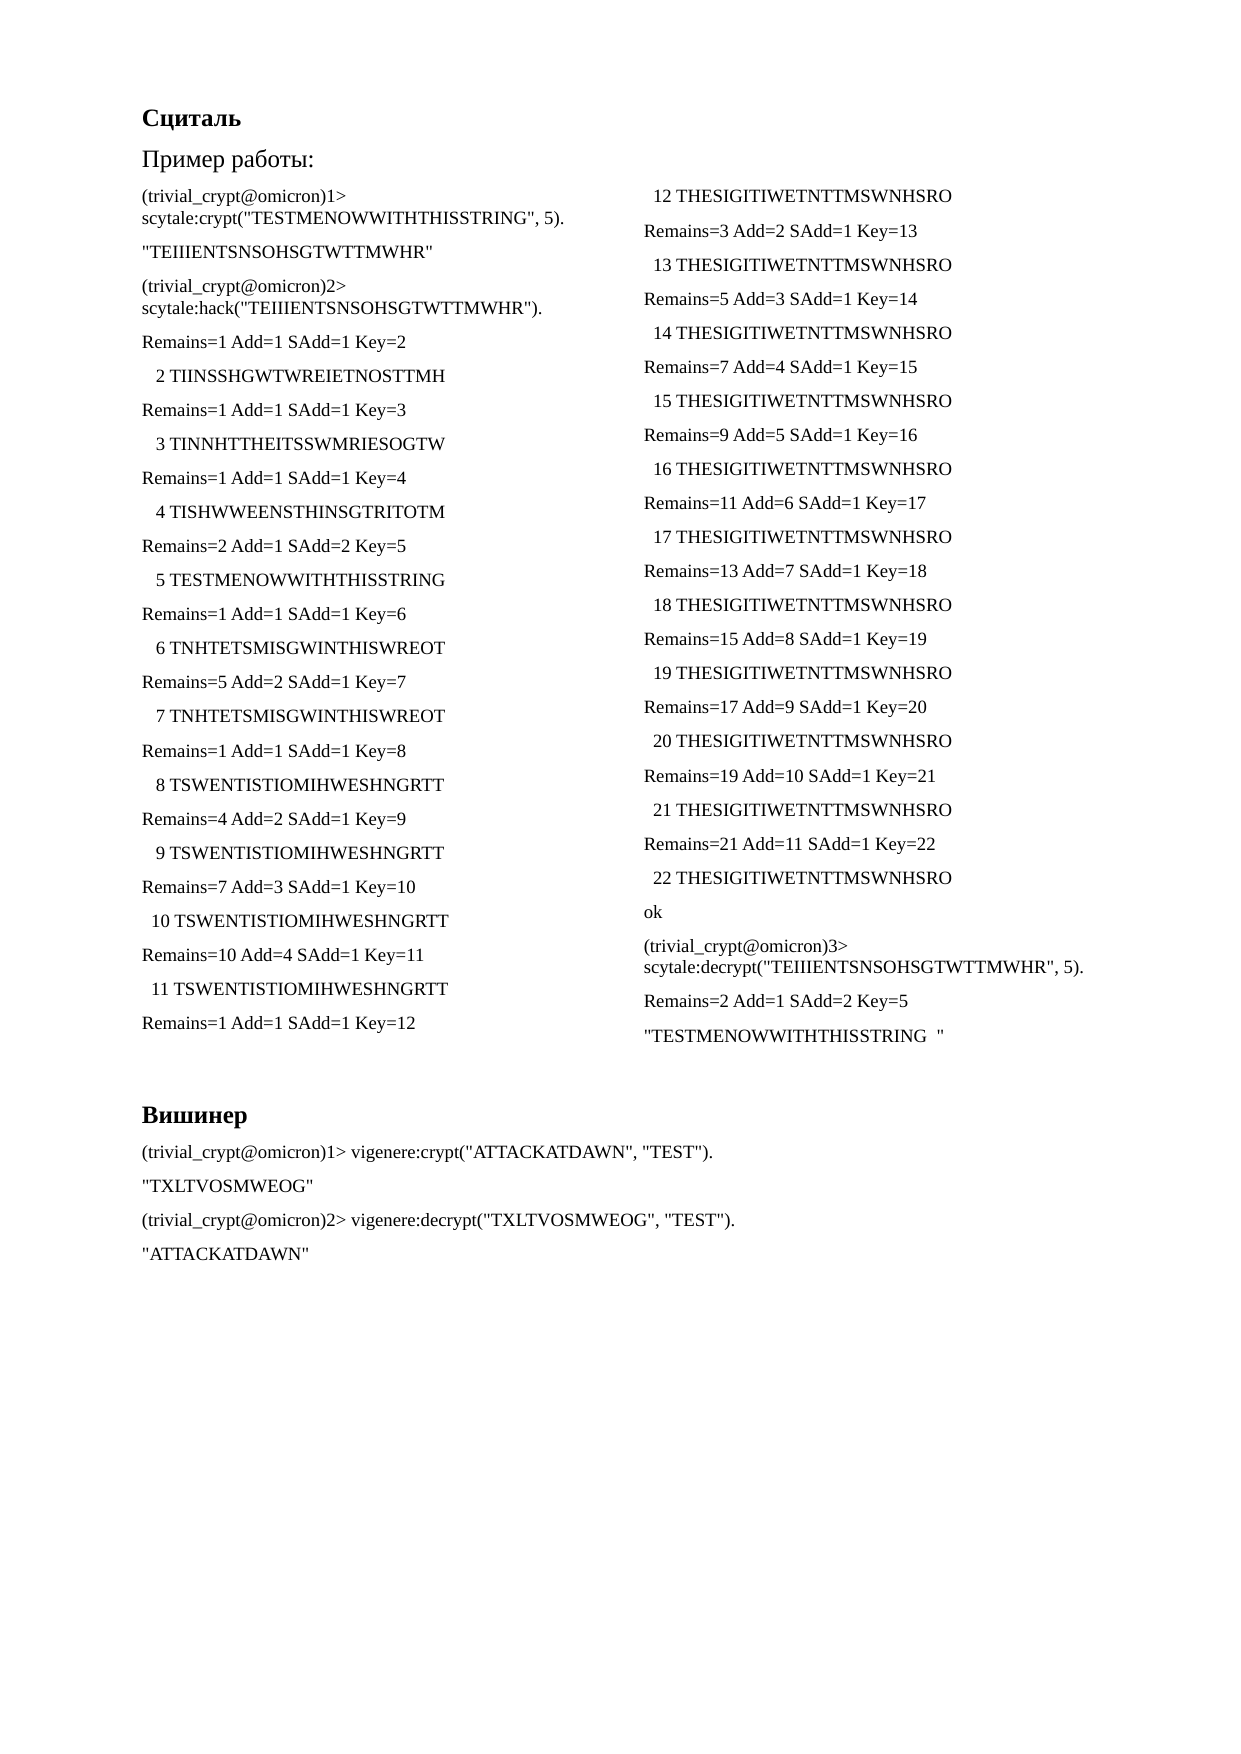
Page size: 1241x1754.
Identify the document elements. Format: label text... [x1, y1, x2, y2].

text "ATTACKATDAWN" [142, 1243, 1122, 1265]
text 11 TSWENTISTIOMIHWESHNGRTT [142, 978, 620, 999]
text 9 TSWENTISTIOMIHWESHNGRTT [142, 842, 620, 863]
text (trivial_crypt@omicron)1> vigenere:crypt("ATTACKATDAWN", "TEST"). [142, 1141, 1122, 1163]
text "TXLTVOSMWEOG" [142, 1175, 1122, 1197]
text Вишинер [142, 1100, 1122, 1128]
text (trivial_crypt@omicron)2> scytale:hack("TEIIIENTSNSOHSGTWTTMWHR"). [142, 275, 620, 318]
text Remains=7 Add=3 SAdd=1 Key=10 [142, 876, 620, 897]
text Remains=17 Add=9 SAdd=1 Key=20 [643, 696, 1122, 718]
text 8 TSWENTISTIOMIHWESHNGRTT [142, 773, 620, 795]
text 2 TIINSSHGWTWREIETNOSTTMH [142, 365, 620, 386]
text 5 TESTMENOWWITHTHISSTRING [142, 569, 620, 591]
text Remains=1 Add=1 SAdd=1 Key=8 [142, 739, 620, 761]
text Remains=5 Add=3 SAdd=1 Key=14 [643, 288, 1122, 309]
text Сциталь [142, 103, 1122, 132]
text Remains=4 Add=2 SAdd=1 Key=9 [142, 808, 620, 829]
text 10 TSWENTISTIOMIHWESHNGRTT [142, 910, 620, 931]
text 18 THESIGITIWETNTTMSWNHSRO [643, 594, 1122, 616]
text 4 TISHWWEENSTHINSGTRITOTM [142, 501, 620, 523]
text ok [643, 901, 1122, 922]
text 3 TINNHTTHEITSSWMRIESOGTW [142, 433, 620, 454]
text Remains=1 Add=1 SAdd=1 Key=12 [142, 1012, 620, 1033]
text 13 THESIGITIWETNTTMSWNHSRO [643, 253, 1122, 275]
text 6 TNHTETSMISGWINTHISWREOT [142, 637, 620, 659]
text Remains=1 Add=1 SAdd=1 Key=6 [142, 603, 620, 625]
text (trivial_crypt@omicron)1> scytale:crypt("TESTMENOWWITHTHISSTRING", 5). [142, 185, 620, 228]
text Remains=1 Add=1 SAdd=1 Key=3 [142, 399, 620, 420]
text Remains=7 Add=4 SAdd=1 Key=15 [643, 356, 1122, 377]
text 14 THESIGITIWETNTTMSWNHSRO [643, 322, 1122, 343]
text 22 THESIGITIWETNTTMSWNHSRO [643, 867, 1122, 888]
text Remains=11 Add=6 SAdd=1 Key=17 [643, 492, 1122, 513]
text Remains=3 Add=2 SAdd=1 Key=13 [643, 219, 1122, 241]
text Remains=10 Add=4 SAdd=1 Key=11 [142, 944, 620, 965]
text Remains=19 Add=10 SAdd=1 Key=21 [643, 764, 1122, 786]
text Remains=1 Add=1 SAdd=1 Key=2 [142, 331, 620, 352]
text "TEIIIENTSNSOHSGTWTTMWHR" [142, 241, 620, 263]
text 16 THESIGITIWETNTTMSWNHSRO [643, 458, 1122, 479]
text (trivial_crypt@omicron)2> vigenere:decrypt("TXLTVOSMWEOG", "TEST"). [142, 1209, 1122, 1231]
text Remains=5 Add=2 SAdd=1 Key=7 [142, 671, 620, 693]
text Remains=2 Add=1 SAdd=2 Key=5 [643, 990, 1122, 1012]
text 20 THESIGITIWETNTTMSWNHSRO [643, 730, 1122, 752]
text "TESTMENOWWITHTHISSTRING " [643, 1024, 1122, 1046]
text Remains=15 Add=8 SAdd=1 Key=19 [643, 628, 1122, 650]
text Remains=2 Add=1 SAdd=2 Key=5 [142, 535, 620, 557]
text 12 THESIGITIWETNTTMSWNHSRO [643, 185, 1122, 207]
text Remains=13 Add=7 SAdd=1 Key=18 [643, 560, 1122, 582]
text 15 THESIGITIWETNTTMSWNHSRO [643, 390, 1122, 411]
text 21 THESIGITIWETNTTMSWNHSRO [643, 798, 1122, 820]
text Remains=9 Add=5 SAdd=1 Key=16 [643, 424, 1122, 445]
text 17 THESIGITIWETNTTMSWNHSRO [643, 526, 1122, 548]
text (trivial_crypt@omicron)3> scytale:decrypt("TEIIIENTSNSOHSGTWTTMWHR", 5). [643, 935, 1122, 978]
text Пример работы: [142, 144, 1122, 173]
text Remains=21 Add=11 SAdd=1 Key=22 [643, 833, 1122, 854]
text 7 TNHTETSMISGWINTHISWREOT [142, 705, 620, 727]
text Remains=1 Add=1 SAdd=1 Key=4 [142, 467, 620, 488]
text 19 THESIGITIWETNTTMSWNHSRO [643, 662, 1122, 684]
